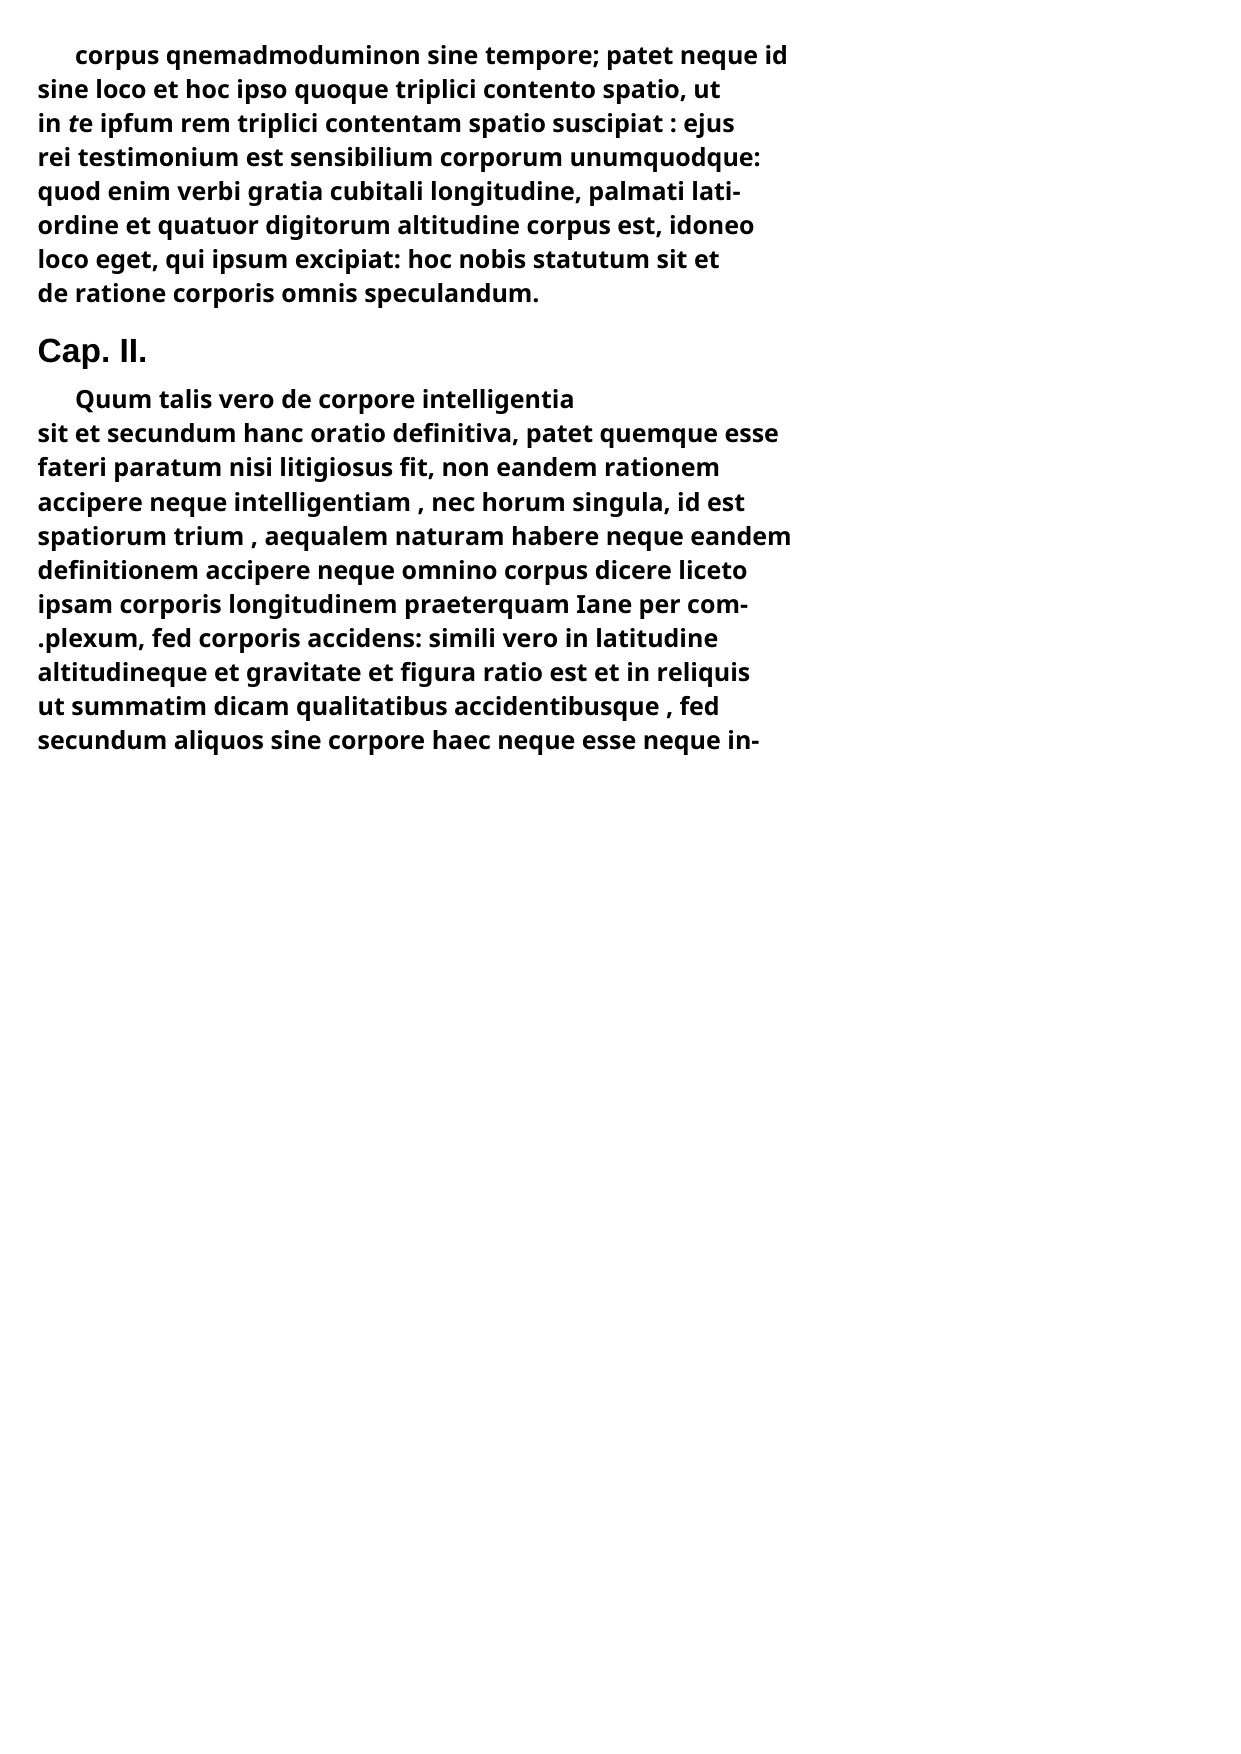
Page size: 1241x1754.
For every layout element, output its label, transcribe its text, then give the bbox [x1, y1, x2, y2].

text corpus qnemadmoduminon sine tempore; patet neque id sine loco et hoc ipso quoque triplici contento spatio, ut in te ipfum rem triplici contentam spatio suscipiat : ejus rei testimonium est sensibilium corporum unumquodque: quod enim verbi gratia cubitali longitudine, palmati lati- ordine et quatuor digitorum altitudine corpus est, idoneo loco eget, qui ipsum excipiat: hoc nobis statutum sit et de ratione corporis omnis speculandum. [37, 37, 1203, 310]
text Quum talis vero de corpore intelligentia sit et secundum hanc oratio definitiva, patet quemque esse fateri paratum nisi litigiosus fit, non eandem rationem accipere neque intelligentiam , nec horum singula, id est spatiorum trium , aequalem naturam habere neque eandem definitionem accipere neque omnino corpus dicere liceto ipsam corporis longitudinem praeterquam Iane per com- .plexum, fed corporis accidens: simili vero in latitudine altitudineque et gravitate et figura ratio est et in reliquis ut summatim dicam qualitatibus accidentibusque , fed secundum aliquos sine corpore haec neque esse neque in- [37, 382, 1203, 757]
subtitle Cap. II. [37, 331, 1203, 369]
